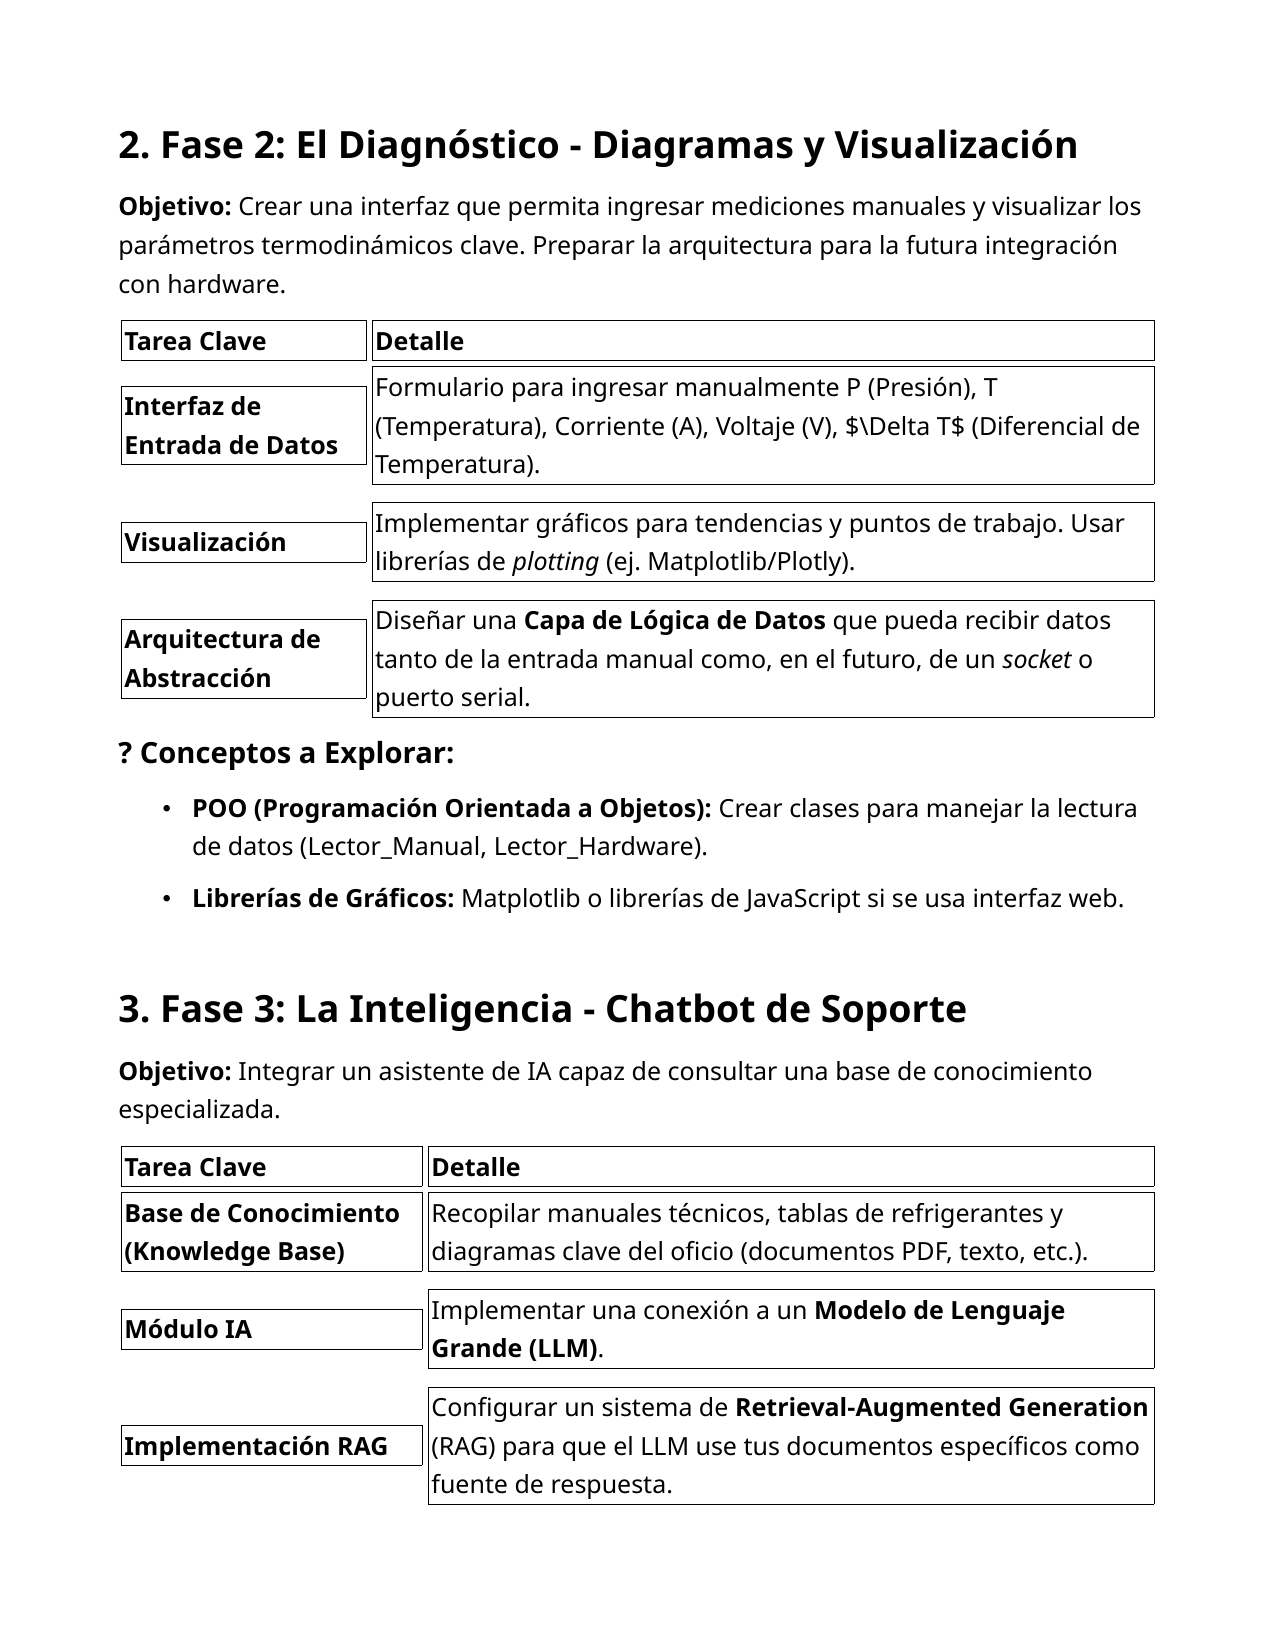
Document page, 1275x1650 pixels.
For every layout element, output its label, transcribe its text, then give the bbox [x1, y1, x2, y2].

table_cell Implementar una conexión a un Modelo de Lenguaje Grande (LLM). [425, 1286, 1157, 1384]
table_header Tarea Clave [118, 318, 369, 363]
table_cell Diseñar una Capa de Lógica de Datos que pueda recibir datos tanto de la entrada manual como, en el futuro, de un socket o puerto serial. [369, 597, 1157, 732]
table_header Detalle [425, 1143, 1157, 1189]
list POO (Programación Orientada a Objetos): Crear clases para manejar la lectura de datos (Lector_Manual, Lector_Hardware). [162, 790, 1157, 863]
table_cell Base de Conocimiento (Knowledge Base) [118, 1189, 425, 1286]
table_cell Arquitectura de Abstracción [118, 597, 369, 732]
table_cell Implementar gráficos para tendencias y puntos de trabajo. Usar librerías de plotting (ej. Matplotlib/Plotly). [369, 499, 1157, 597]
table_cell Implementación RAG [118, 1384, 425, 1519]
list Librerías de Gráficos: Matplotlib o librerías de JavaScript si se usa interfaz web. [162, 880, 1157, 914]
subtitle ? Conceptos a Explorar: [118, 732, 1157, 772]
table_cell Formulario para ingresar manualmente P (Presión), T (Temperatura), Corriente (A), Voltaje (V), $\Delta T$ (Diferencial de Temperatura). [369, 364, 1157, 499]
table_cell Visualización [118, 499, 369, 597]
subtitle 3. Fase 3: La Inteligencia - Chatbot de Soporte [118, 983, 1157, 1034]
table_header Detalle [369, 318, 1157, 363]
text Objetivo: Integrar un asistente de IA capaz de consultar una base de conocimiento especializada. [118, 1053, 1157, 1126]
table_cell Configurar un sistema de Retrieval-Augmented Generation (RAG) para que el LLM use tus documentos específicos como fuente de respuesta. [425, 1384, 1157, 1519]
table_cell Interfaz de Entrada de Datos [118, 364, 369, 499]
table_cell Módulo IA [118, 1286, 425, 1384]
text Objetivo: Crear una interfaz que permita ingresar mediciones manuales y visualizar los parámetros termodinámicos clave. Preparar la arquitectura para la futura integración con hardware. [118, 189, 1157, 300]
table_header Tarea Clave [118, 1143, 425, 1189]
table_cell Recopilar manuales técnicos, tablas de refrigerantes y diagramas clave del oficio (documentos PDF, texto, etc.). [425, 1189, 1157, 1286]
subtitle 2. Fase 2: El Diagnóstico - Diagramas y Visualización [118, 118, 1157, 169]
